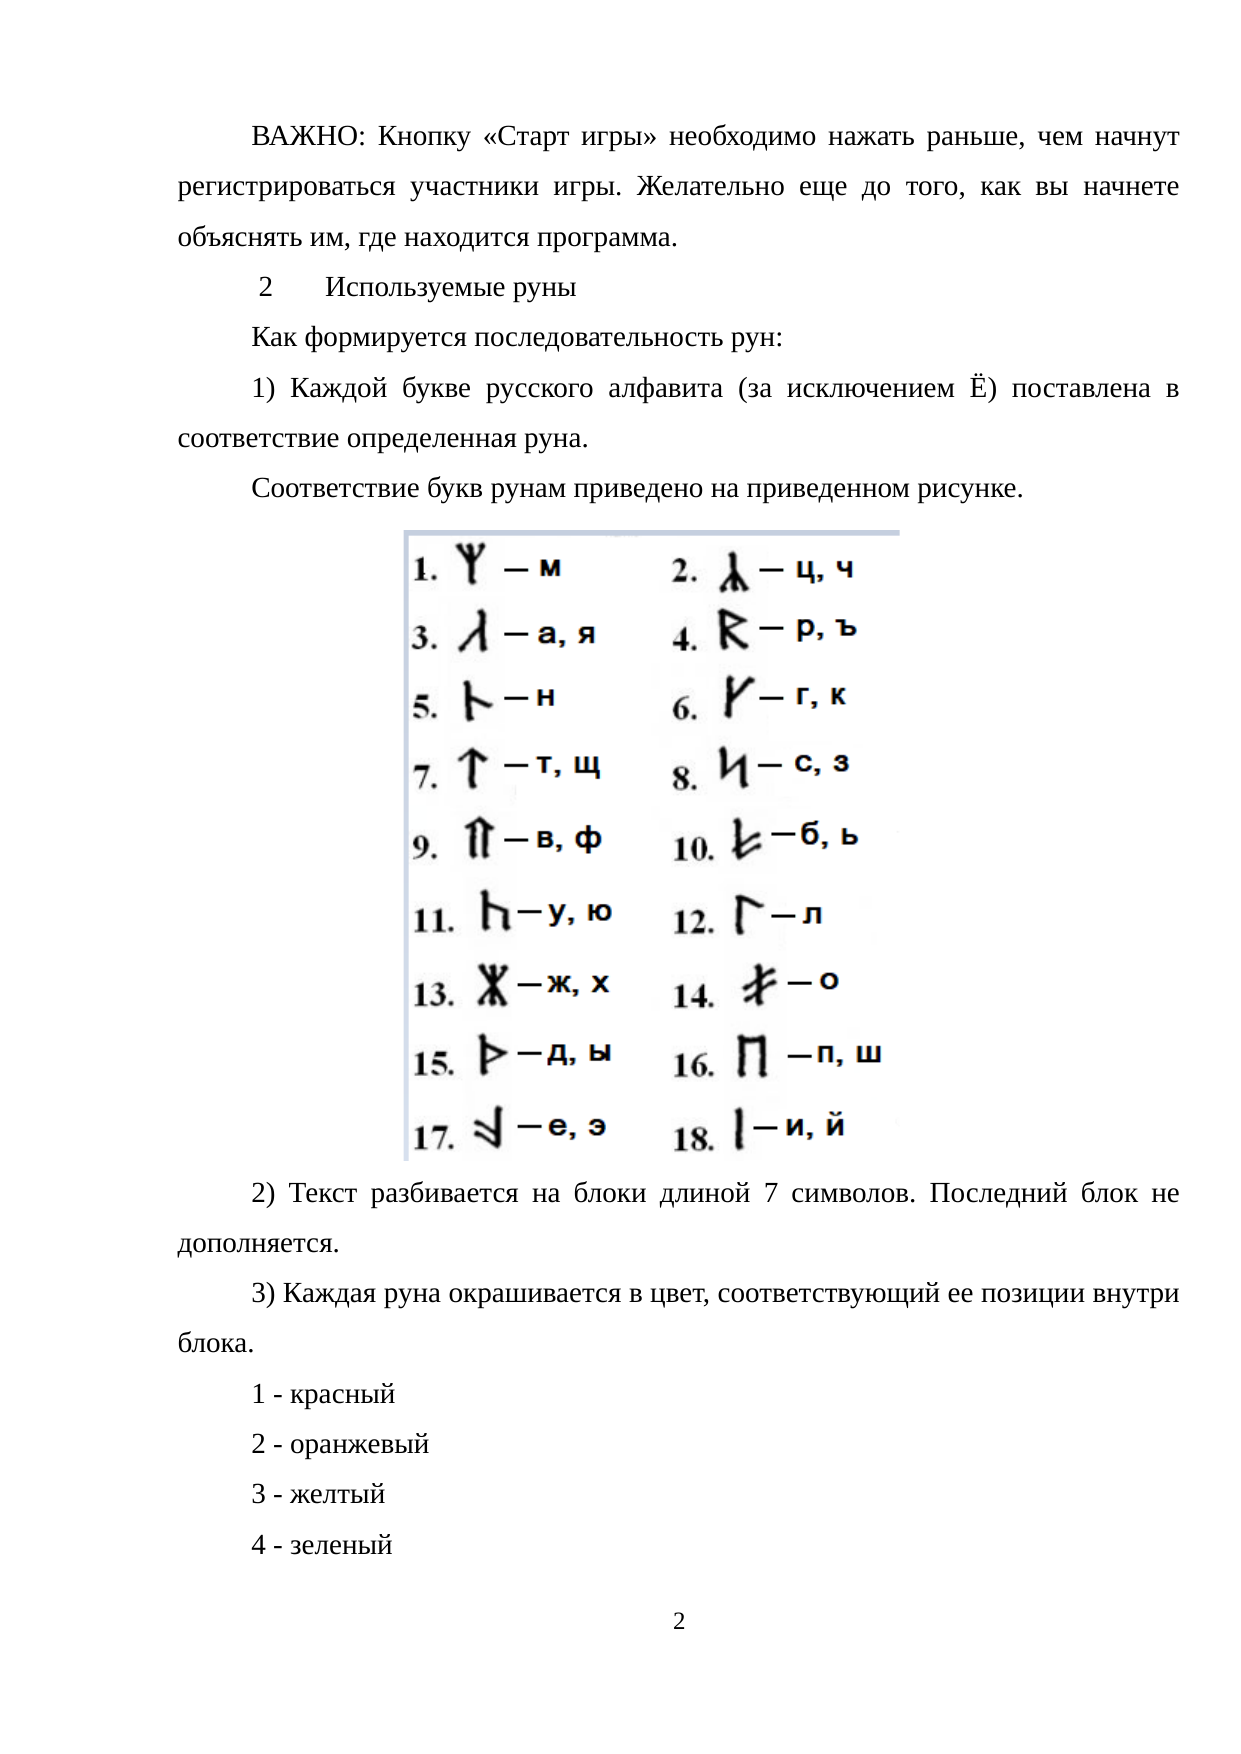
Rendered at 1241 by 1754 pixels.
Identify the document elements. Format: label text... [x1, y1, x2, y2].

text 2) Текст разбивается на блоки длиной 7 символов. Последний блок не дополняется. [177, 1175, 1181, 1258]
text 2 - оранжевый [177, 1426, 1181, 1460]
text Соответствие букв рунам приведено на приведенном рисунке. [177, 470, 1181, 504]
text ВАЖНО: Кнопку «Старт игры» необходимо нажать раньше, чем начнут регистрироваться участники игры. Желательно еще до того, как вы начнете объяснять им, где находится программа. [177, 118, 1181, 252]
picture [403, 530, 900, 1161]
list Используемые руны [177, 269, 1181, 303]
text Как формируется последовательность рун: [177, 319, 1181, 353]
text 1) Каждой букве русского алфавита (за исключением Ё) поставлена в соответствие определенная руна. [177, 370, 1181, 453]
text 1 - красный [177, 1376, 1181, 1409]
text 4 - зеленый [177, 1527, 1181, 1560]
text 3 - желтый [177, 1477, 1181, 1510]
text 3) Каждая руна окрашивается в цвет, соответствующий ее позиции внутри блока. [177, 1275, 1181, 1359]
